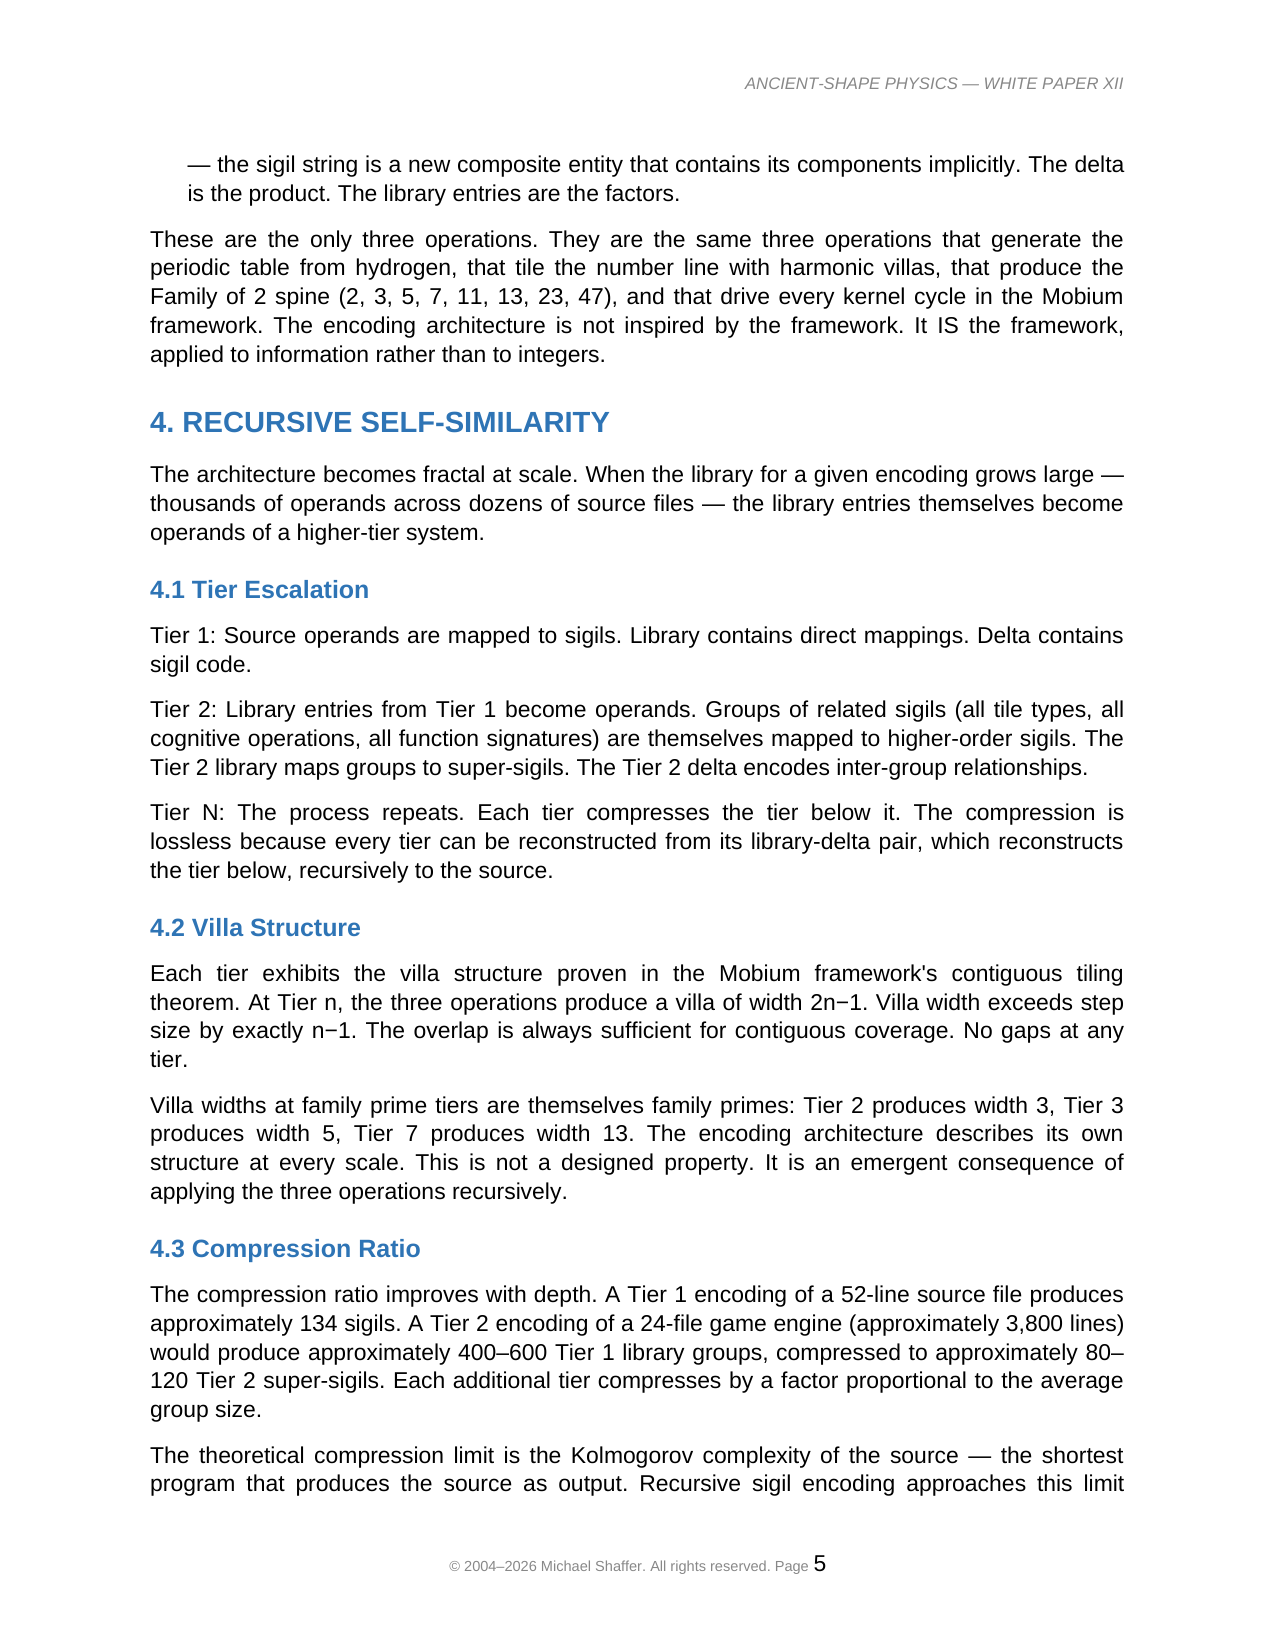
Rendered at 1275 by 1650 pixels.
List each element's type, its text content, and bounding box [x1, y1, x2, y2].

text Tier 2: Library entries from Tier 1 become operands. Groups of related sigils (all tile types, all cognitive operations, all function signatures) are themselves mapped to higher-order sigils. The Tier 2 library maps groups to super-sigils. The Tier 2 delta encodes inter-group relationships. [150, 695, 1125, 781]
text The compression ratio improves with depth. A Tier 1 encoding of a 52-line source file produces approximately 134 sigils. A Tier 2 encoding of a 24-file game engine (approximately 3,800 lines) would produce approximately 400–600 Tier 1 library groups, compressed to approximately 80–120 Tier 2 super-sigils. Each additional tier compresses by a factor proportional to the average group size. [150, 1280, 1125, 1423]
text The theoretical compression limit is the Kolmogorov complexity of the source — the shortest program that produces the source as output. Recursive sigil encoding approaches this limit [150, 1440, 1125, 1498]
subtitle 4.2 Villa Structure [150, 913, 1125, 942]
subtitle 4. RECURSIVE SELF-SIMILARITY [150, 405, 1125, 439]
subtitle 4.1 Tier Escalation [150, 575, 1125, 604]
subtitle 4.3 Compression Ratio [150, 1234, 1125, 1263]
text The architecture becomes fractal at scale. When the library for a given encoding grows large — thousands of operands across dozens of source files — the library entries themselves become operands of a higher-tier system. [150, 460, 1125, 546]
text These are the only three operations. They are the same three operations that generate the periodic table from hydrogen, that tile the number line with harmonic villas, that produce the Family of 2 spine (2, 3, 5, 7, 11, 13, 23, 47), and that drive every kernel cycle in the Mobium framework. The encoding architecture is not inspired by the framework. It IS the framework, applied to information rather than to integers. [150, 224, 1125, 368]
text Tier N: The process repeats. Each tier compresses the tier below it. The compression is lossless because every tier can be reconstructed from its library-delta pair, which reconstructs the tier below, recursively to the source. [150, 798, 1125, 884]
text Each tier exhibits the villa structure proven in the Mobium framework's contiguous tiling theorem. At Tier n, the three operations produce a villa of width 2n−1. Villa width exceeds step size by exactly n−1. The overlap is always sufficient for contiguous coverage. No gaps at any tier. [150, 958, 1125, 1073]
text — the sigil string is a new composite entity that contains its components implicitly. The delta is the product. The library entries are the factors. [187, 150, 1125, 207]
text Tier 1: Source operands are mapped to sigils. Library contains direct mappings. Delta contains sigil code. [150, 621, 1125, 678]
text Villa widths at family prime tiers are themselves family primes: Tier 2 produces width 3, Tier 3 produces width 5, Tier 7 produces width 13. The encoding architecture describes its own structure at every scale. This is not a designed property. It is an emergent consequence of applying the three operations recursively. [150, 1090, 1125, 1205]
